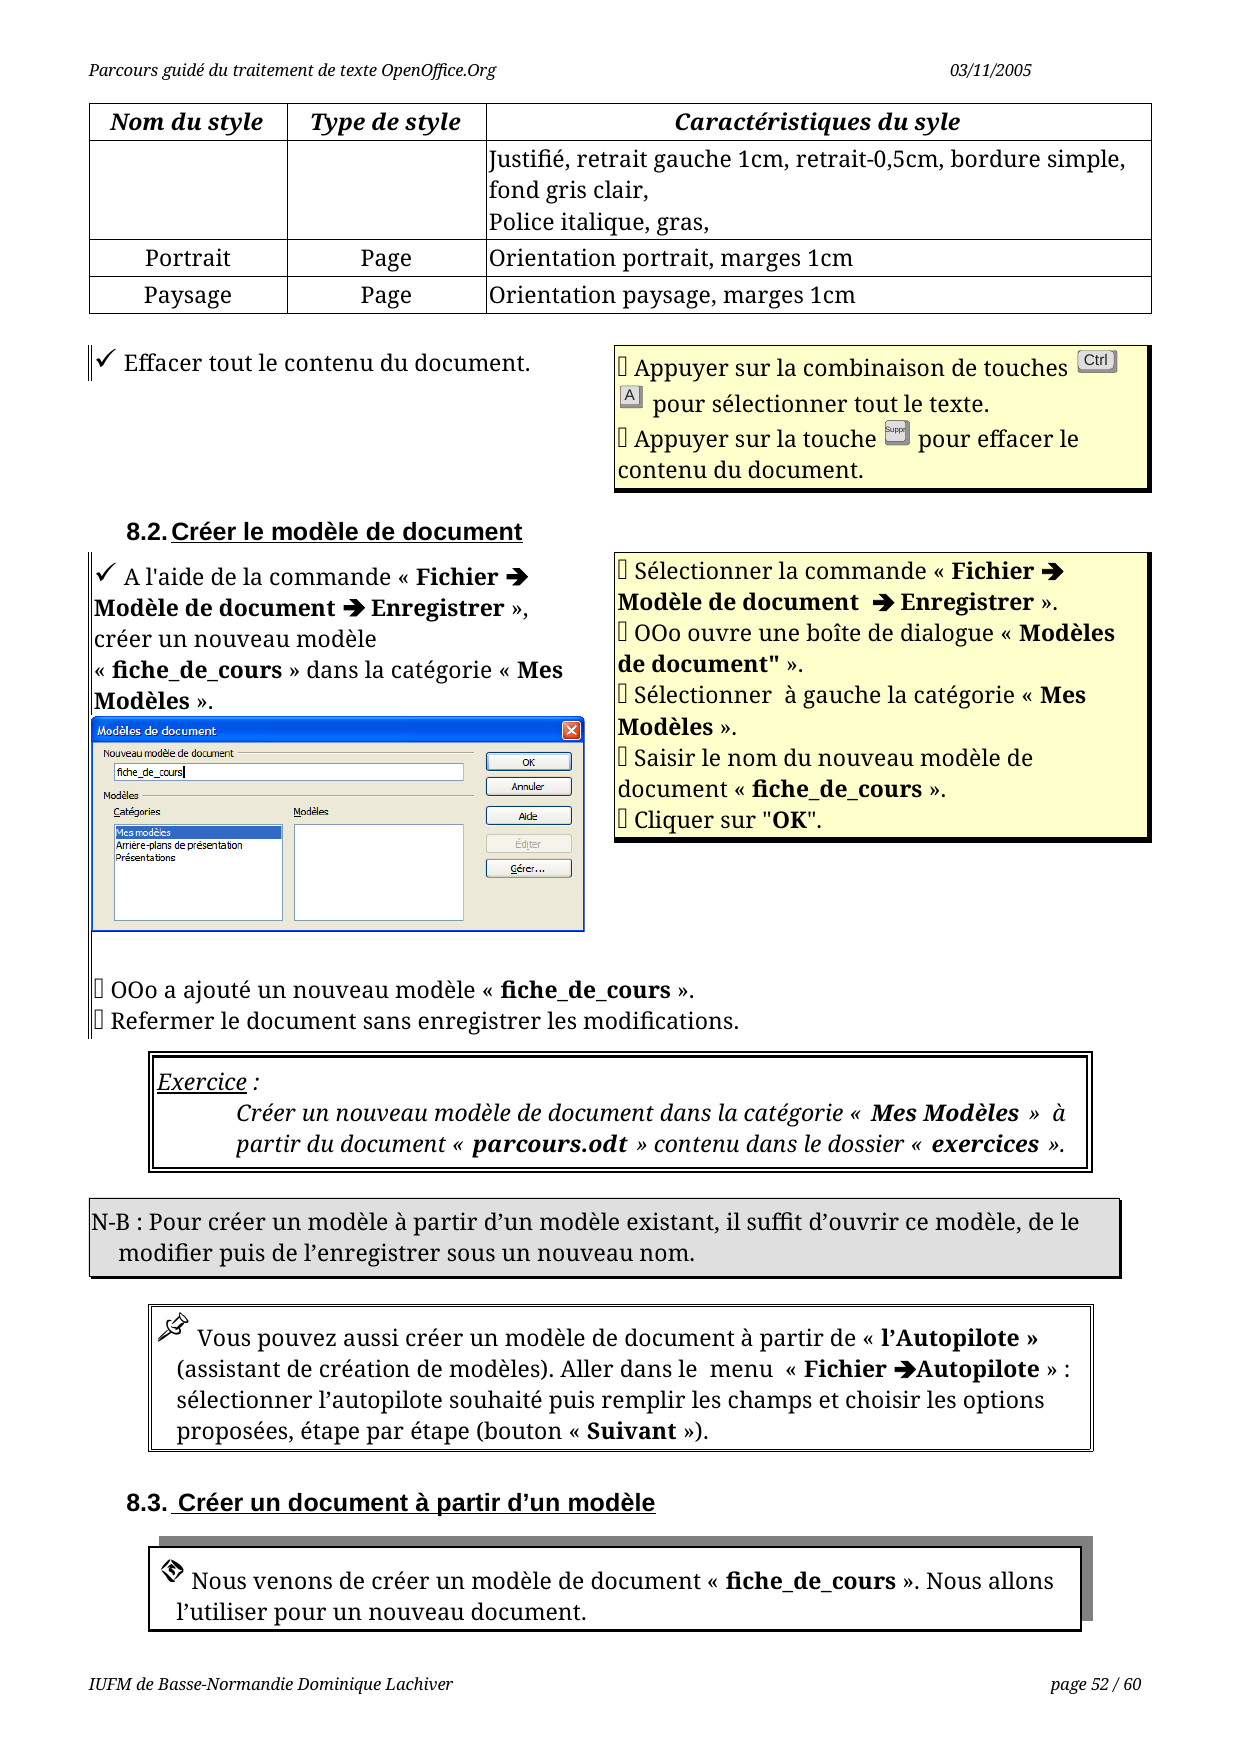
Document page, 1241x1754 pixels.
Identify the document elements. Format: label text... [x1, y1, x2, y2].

table_header  Sélectionner la commande « Fichier  Modèle de document  Enregistrer ».  OOo ouvre une boîte de dialogue « Modèles de document" ».  Sélectionner à gauche la catégorie « Mes Modèles ».  Saisir le nom du nouveau modèle de document « fiche_de_cours ».  Cliquer sur "OK". [614, 843, 1152, 965]
text Exercice : Créer un nouveau modèle de document dans la catégorie « Mes Modèles » à partir du document « parcours.odt » contenu dans le dossier « exercices ». [150, 1053, 1091, 1171]
table_cell Page [288, 240, 486, 276]
text Nous venons de créer un modèle de document « fiche_de_cours ». Nous allons l’utiliser pour un nouveau document. [150, 1548, 1080, 1629]
table_cell [288, 141, 486, 239]
table_cell Orientation portrait, marges 1cm [487, 240, 1151, 276]
table_header  Effacer tout le contenu du document. [89, 345, 587, 493]
table_cell Orientation paysage, marges 1cm [487, 277, 1151, 313]
table_header [587, 345, 614, 493]
table_header Nom du style [90, 104, 287, 140]
table_header [587, 552, 614, 965]
text  OOo a ajouté un nouveau modèle « fiche_de_cours ».  Refermer le document sans enregistrer les modifications. [92, 965, 1152, 1039]
table_header Type de style [288, 104, 486, 140]
table_header Caractéristiques du syle [487, 104, 1151, 140]
picture [91, 715, 585, 932]
table_cell Portrait [90, 240, 287, 276]
text Vous pouvez aussi créer un modèle de document à partir de « l’Autopilote » (assistant de création de modèles). Aller dans le menu « Fichier Autopilote » : sélectionner l’autopilote souhaité puis remplir les champs et choisir les options proposées, étape par étape (bouton « Suivant »). [152, 1307, 1090, 1449]
picture [153, 1551, 191, 1589]
table_header  A l'aide de la commande « Fichier  Modèle de document  Enregistrer », créer un nouveau modèle « fiche_de_cours » dans la catégorie « Mes Modèles ». [92, 552, 587, 965]
subtitle Créer le modèle de document [126, 518, 1152, 546]
picture [153, 1308, 192, 1347]
subtitle Créer un document à partir d’un modèle [126, 1489, 1152, 1517]
table_cell Page [288, 277, 486, 313]
text N-B : Pour créer un modèle à partir d’un modèle existant, il suffit d’ouvrir ce modèle, de le modifier puis de l’enregistrer sous un nouveau nom. [90, 1199, 1119, 1276]
table_cell Justifié, retrait gauche 1cm, retrait-0,5cm, bordure simple, fond gris clair, Police italique, gras, [487, 141, 1151, 239]
table_cell [90, 141, 287, 239]
table_cell Paysage [90, 277, 287, 313]
